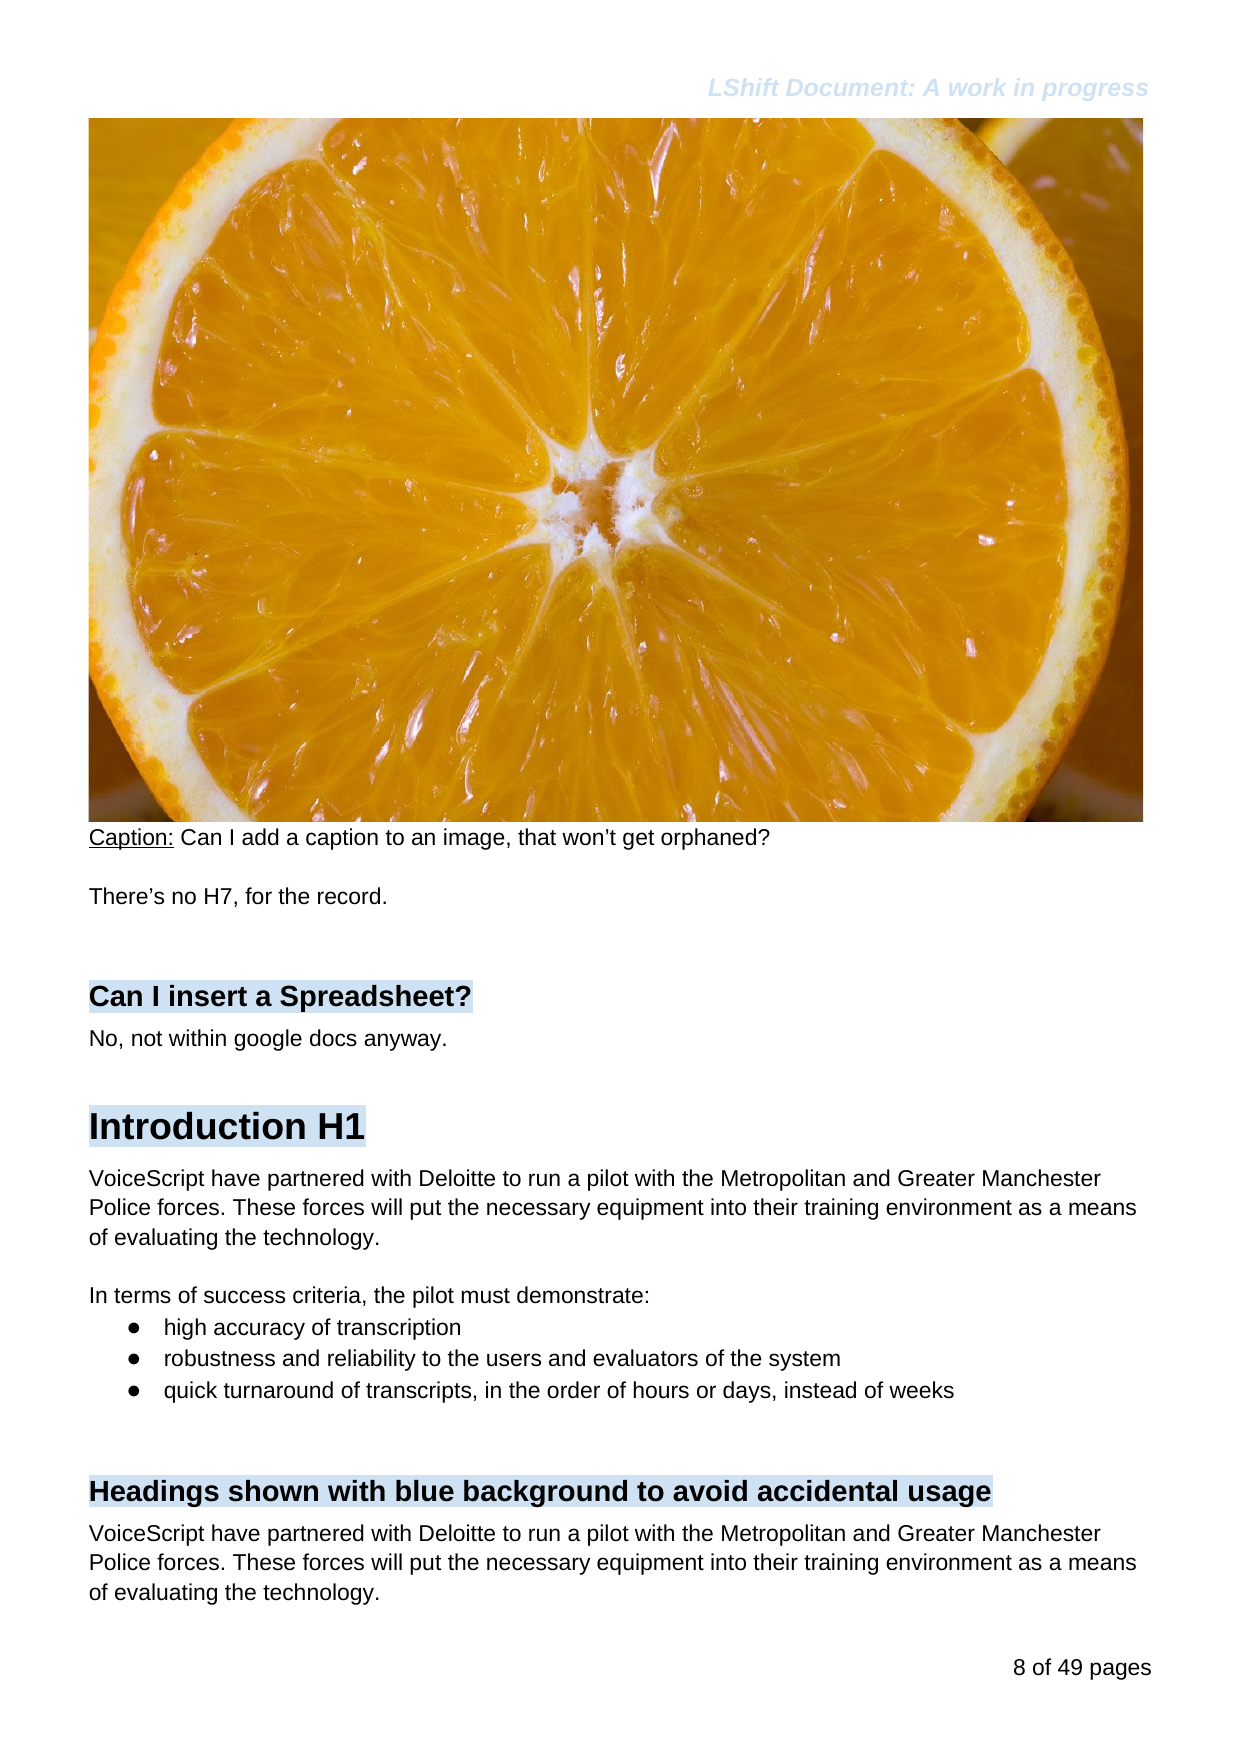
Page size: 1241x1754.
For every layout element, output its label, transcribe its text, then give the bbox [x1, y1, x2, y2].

text VoiceScript have partnered with Deloitte to run a pilot with the Metropolitan and Greater Manchester Police forces. These forces will put the necessary equipment into their training environment as a means of evaluating the technology. [88, 1166, 1152, 1250]
picture [88, 118, 1144, 822]
text No, not within google docs anyway. [88, 1026, 1152, 1051]
subtitle Can I insert a Spreadsheet? [473, 980, 1152, 1013]
text In terms of success criteria, the pilot must demonstrate: [88, 1283, 1152, 1309]
list high accuracy of transcription [126, 1313, 1152, 1340]
subtitle Headings shown with blue background to avoid accidental usage [993, 1475, 1152, 1507]
text Caption: Can I add a caption to an image, that won’t get orphaned? [88, 825, 1152, 851]
list robustness and reliability to the users and evaluators of the system [126, 1344, 1152, 1372]
subtitle Introduction H1 [366, 1105, 1152, 1147]
list quick turnaround of transcripts, in the order of hours or days, instead of weeks [126, 1376, 1152, 1404]
text VoiceScript have partnered with Deloitte to run a pilot with the Metropolitan and Greater Manchester Police forces. These forces will put the necessary equipment into their training environment as a means of evaluating the technology. [88, 1521, 1152, 1605]
text There’s no H7, for the record. [88, 884, 1152, 909]
